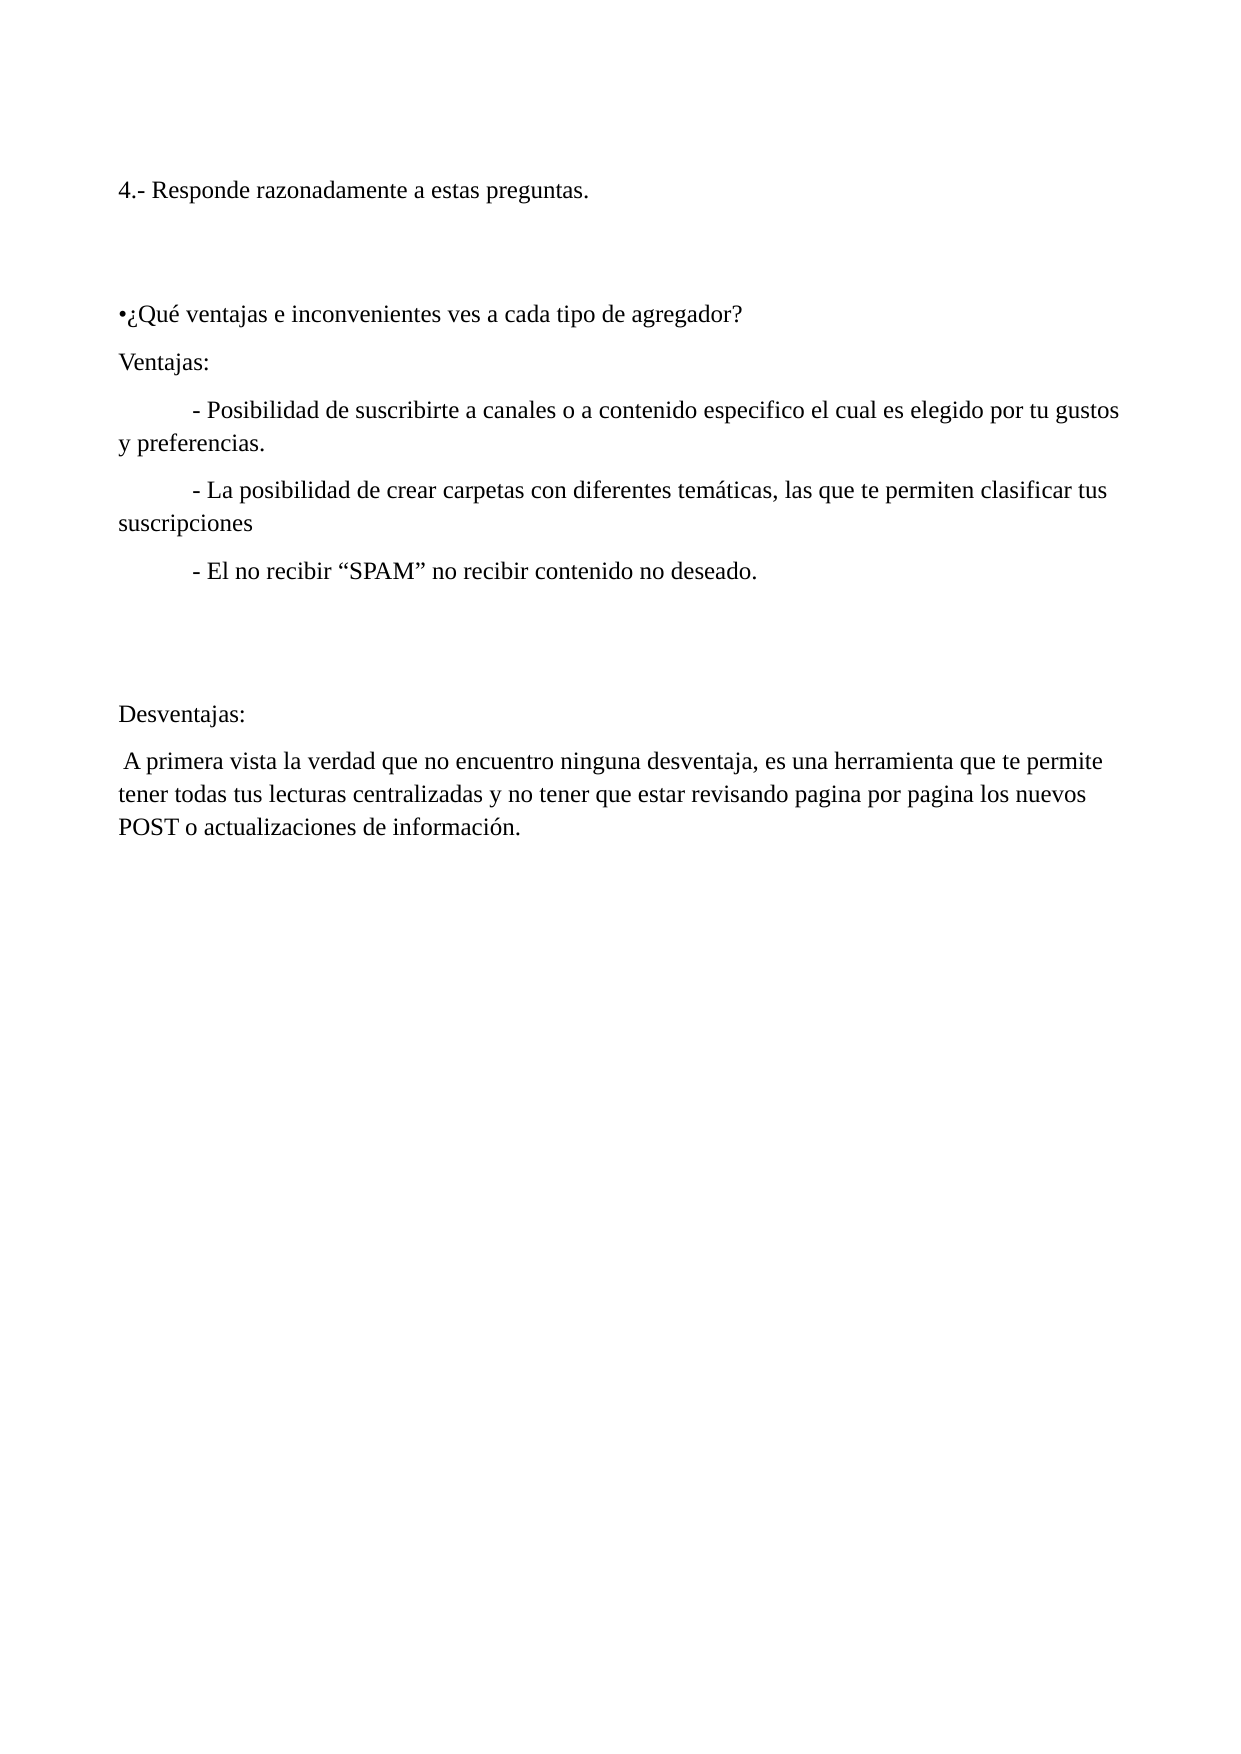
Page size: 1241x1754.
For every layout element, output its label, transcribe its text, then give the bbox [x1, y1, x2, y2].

text •¿Qué ventajas e inconvenientes ves a cada tipo de agregador? [118, 299, 1122, 328]
text Ventajas: [118, 347, 1122, 376]
text 4.- Responde razonadamente a estas preguntas. [118, 176, 1122, 204]
text - Posibilidad de suscribirte a canales o a contenido especifico el cual es elegido por tu gustos y preferencias. [118, 395, 1122, 457]
text Desventajas: [118, 699, 1122, 728]
text A primera vista la verdad que no encuentro ninguna desventaja, es una herramienta que te permite tener todas tus lecturas centralizadas y no tener que estar revisando pagina por pagina los nuevos POST o actualizaciones de información. [118, 746, 1122, 841]
text - La posibilidad de crear carpetas con diferentes temáticas, las que te permiten clasificar tus suscripciones [118, 475, 1122, 537]
text - El no recibir “SPAM” no recibir contenido no deseado. [118, 556, 1122, 585]
